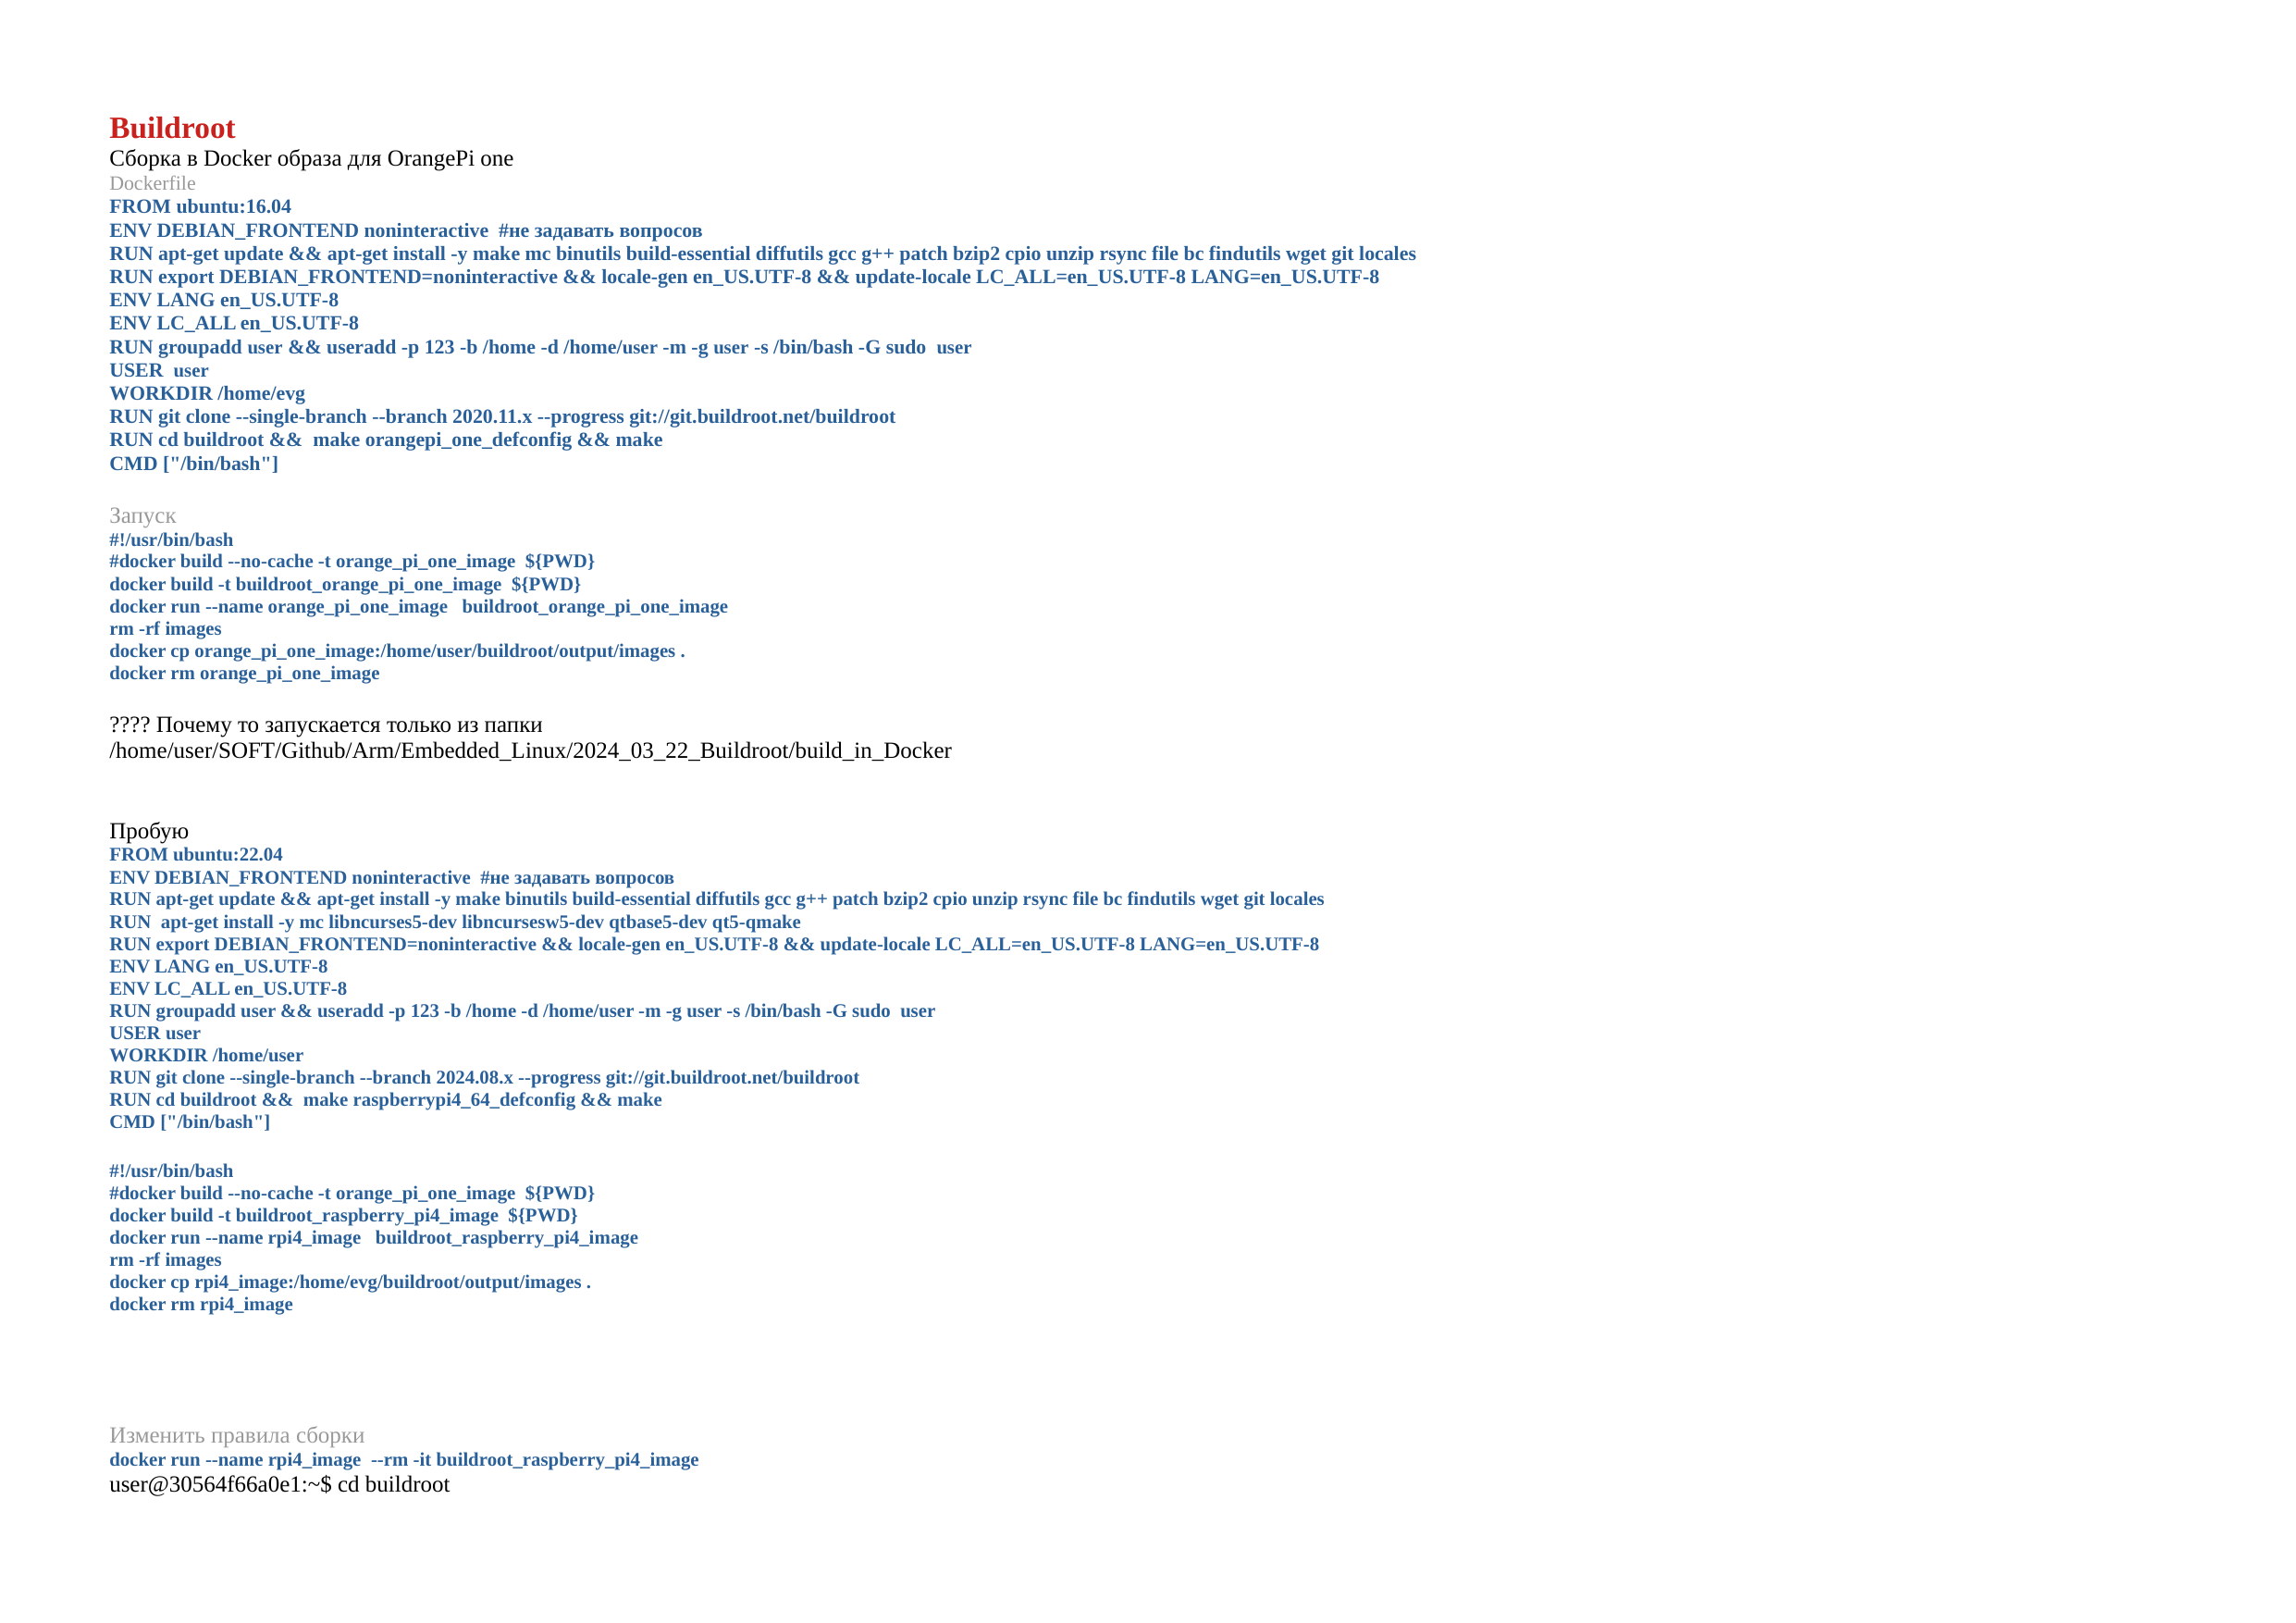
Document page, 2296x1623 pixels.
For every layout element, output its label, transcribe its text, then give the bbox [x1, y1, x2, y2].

text Запуск [109, 502, 2186, 527]
text docker rm rpi4_image [109, 1293, 2186, 1315]
text /home/user/SOFT/Github/Arm/Embedded_Linux/2024_03_22_Buildroot/build_in_Docker [109, 737, 2186, 763]
text CMD ["/bin/bash"] [109, 1110, 2186, 1133]
text RUN cd buildroot && make orangepi_one_defconfig && make [109, 427, 2186, 452]
text WORKDIR /home/evg [109, 381, 2186, 404]
text Пробую [109, 817, 2186, 843]
text docker cp orange_pi_one_image:/home/user/buildroot/output/images . [109, 639, 2186, 662]
text docker build -t buildroot_raspberry_pi4_image ${PWD} [109, 1204, 2186, 1226]
text #docker build --no-cache -t orange_pi_one_image ${PWD} [109, 550, 2186, 572]
text RUN apt-get update && apt-get install -y make binutils build-essential diffutils gcc g++ patch bzip2 cpio unzip rsync file bc findutils wget git locales [109, 887, 2186, 910]
text #!/usr/bin/bash [109, 527, 2186, 550]
text Изменить правила сборки [109, 1421, 2186, 1448]
text Сборка в Docker образа для OrangePi one [109, 144, 2186, 171]
text RUN git clone --single-branch --branch 2024.08.x --progress git://git.buildroot.net/buildroot [109, 1066, 2186, 1088]
text ENV DEBIAN_FRONTEND noninteractive #не задавать вопросов [109, 218, 2186, 242]
text ???? Почему то запускается только из папки [109, 711, 2186, 737]
text ENV LANG en_US.UTF-8 [109, 288, 2186, 311]
text RUN cd buildroot && make raspberrypi4_64_defconfig && make [109, 1088, 2186, 1110]
text USER user [109, 1022, 2186, 1044]
text docker build -t buildroot_orange_pi_one_image ${PWD} [109, 572, 2186, 595]
text RUN apt-get update && apt-get install -y make mc binutils build-essential diffutils gcc g++ patch bzip2 cpio unzip rsync file bc findutils wget git locales [109, 242, 2186, 265]
text RUN groupadd user && useradd -p 123 -b /home -d /home/user -m -g user -s /bin/bash -G sudo user [109, 999, 2186, 1022]
text WORKDIR /home/user [109, 1044, 2186, 1066]
text #!/usr/bin/bash [109, 1159, 2186, 1182]
text RUN git clone --single-branch --branch 2020.11.x --progress git://git.buildroot.net/buildroot [109, 404, 2186, 427]
text ENV DEBIAN_FRONTEND noninteractive #не задавать вопросов [109, 865, 2186, 887]
text CMD ["/bin/bash"] [109, 452, 2186, 475]
text ENV LC_ALL en_US.UTF-8 [109, 311, 2186, 335]
text RUN apt-get install -y mc libncurses5-dev libncursesw5-dev qtbase5-dev qt5-qmake [109, 910, 2186, 933]
text ENV LANG en_US.UTF-8 [109, 955, 2186, 977]
text FROM ubuntu:22.04 [109, 843, 2186, 865]
text Buildroot [109, 109, 2186, 144]
text docker run --name orange_pi_one_image buildroot_orange_pi_one_image [109, 595, 2186, 617]
text ENV LC_ALL en_US.UTF-8 [109, 977, 2186, 999]
text FROM ubuntu:16.04 [109, 194, 2186, 218]
text docker run --name rpi4_image --rm -it buildroot_raspberry_pi4_image [109, 1448, 2186, 1470]
text RUN export DEBIAN_FRONTEND=noninteractive && locale-gen en_US.UTF-8 && update-locale LC_ALL=en_US.UTF-8 LANG=en_US.UTF-8 [109, 265, 2186, 288]
text docker run --name rpi4_image buildroot_raspberry_pi4_image [109, 1226, 2186, 1248]
text rm -rf images [109, 1248, 2186, 1270]
text docker cp rpi4_image:/home/evg/buildroot/output/images . [109, 1270, 2186, 1293]
text Dockerfile [109, 171, 2186, 194]
text RUN groupadd user && useradd -p 123 -b /home -d /home/user -m -g user -s /bin/bash -G sudo user [109, 335, 2186, 358]
text rm -rf images [109, 617, 2186, 639]
text user@30564f66a0e1:~$ cd buildroot [109, 1470, 2186, 1497]
text docker rm orange_pi_one_image [109, 662, 2186, 684]
text #docker build --no-cache -t orange_pi_one_image ${PWD} [109, 1182, 2186, 1204]
text USER user [109, 358, 2186, 381]
text RUN export DEBIAN_FRONTEND=noninteractive && locale-gen en_US.UTF-8 && update-locale LC_ALL=en_US.UTF-8 LANG=en_US.UTF-8 [109, 933, 2186, 955]
